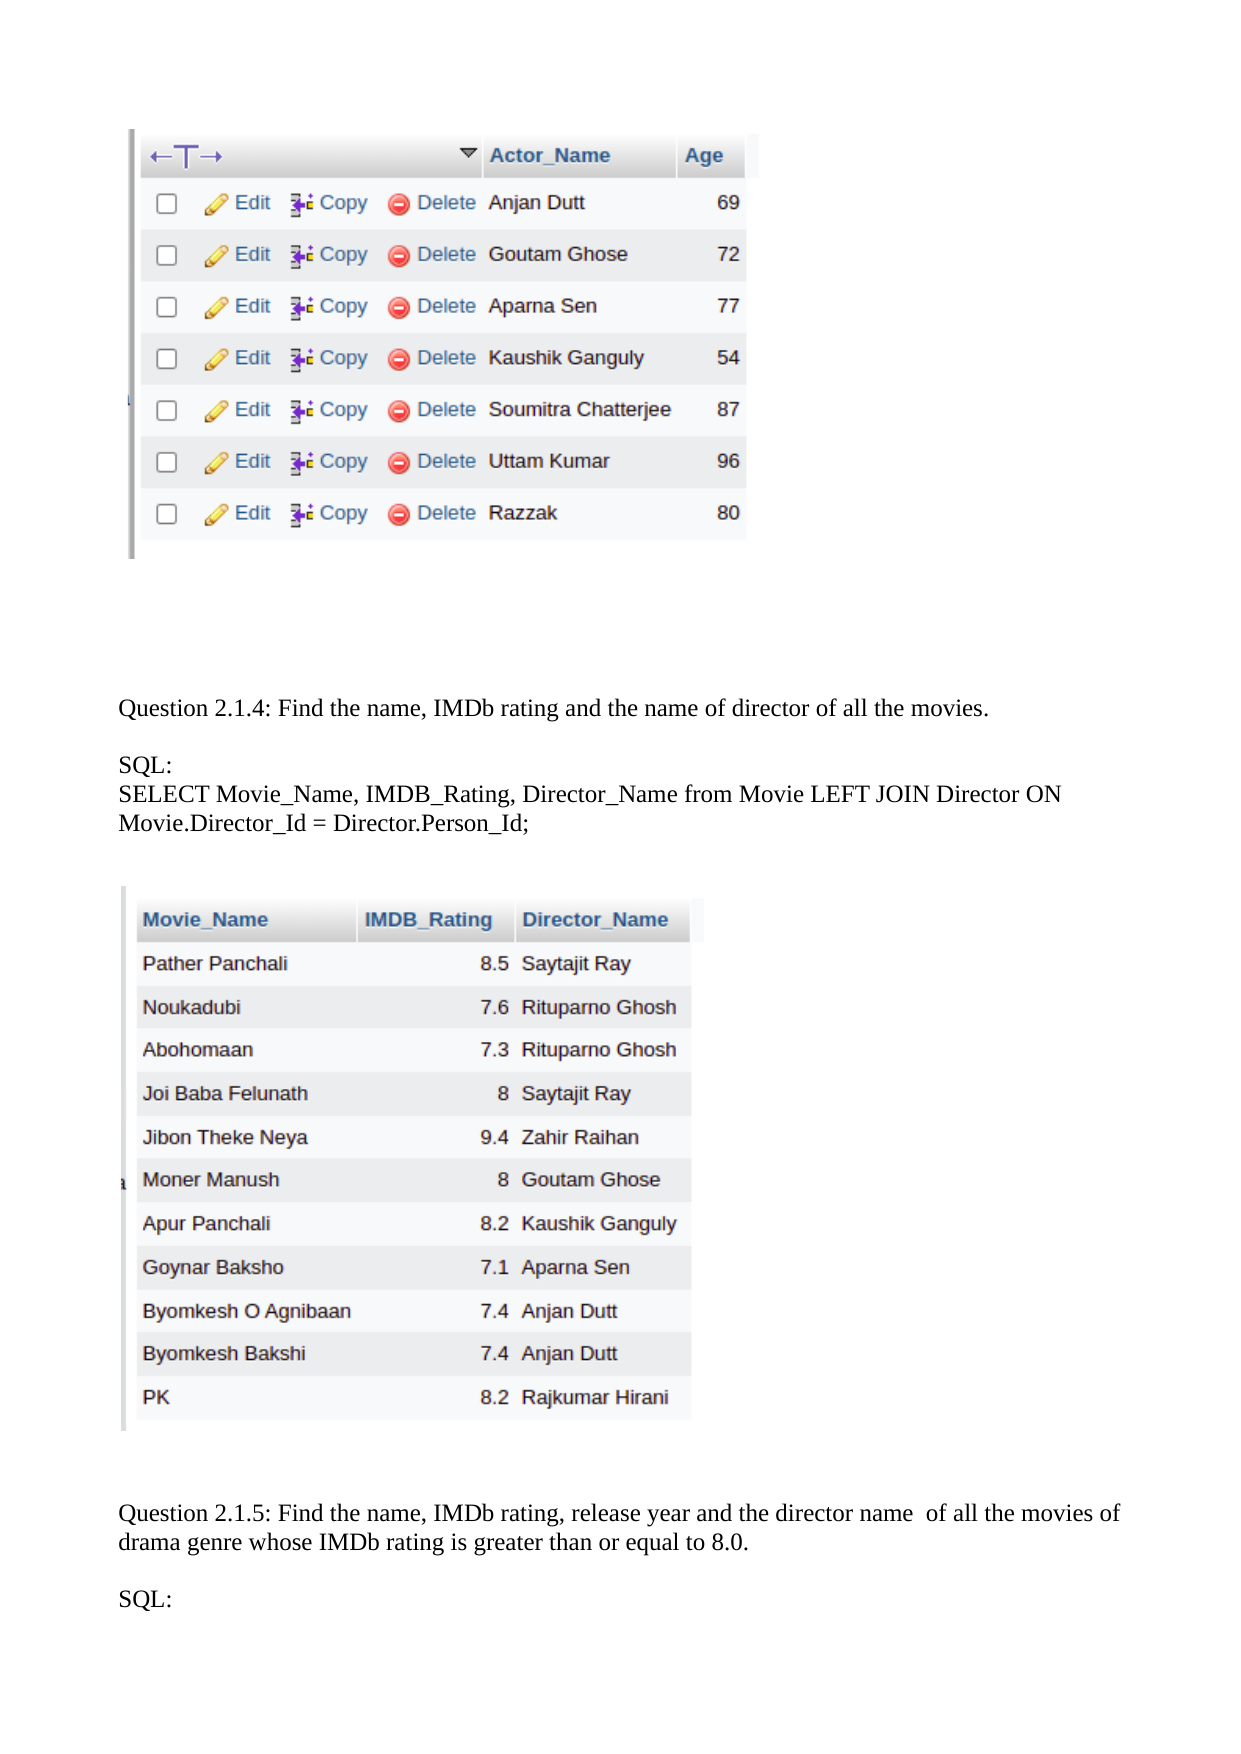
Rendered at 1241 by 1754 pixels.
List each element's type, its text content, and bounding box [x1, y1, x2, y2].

text Question 2.1.5: Find the name, IMDb rating, release year and the director name of all the movies of drama genre whose IMDb rating is greater than or equal to 8.0. [118, 1498, 1122, 1556]
text SQL: [118, 751, 1122, 779]
text Question 2.1.4: Find the name, IMDb rating and the name of director of all the movies. [118, 693, 1122, 722]
text SQL: [118, 1584, 1122, 1613]
text SELECT Movie_Name, IMDB_Rating, Director_Name from Movie LEFT JOIN Director ON Movie.Director_Id = Director.Person_Id; [118, 779, 1122, 837]
